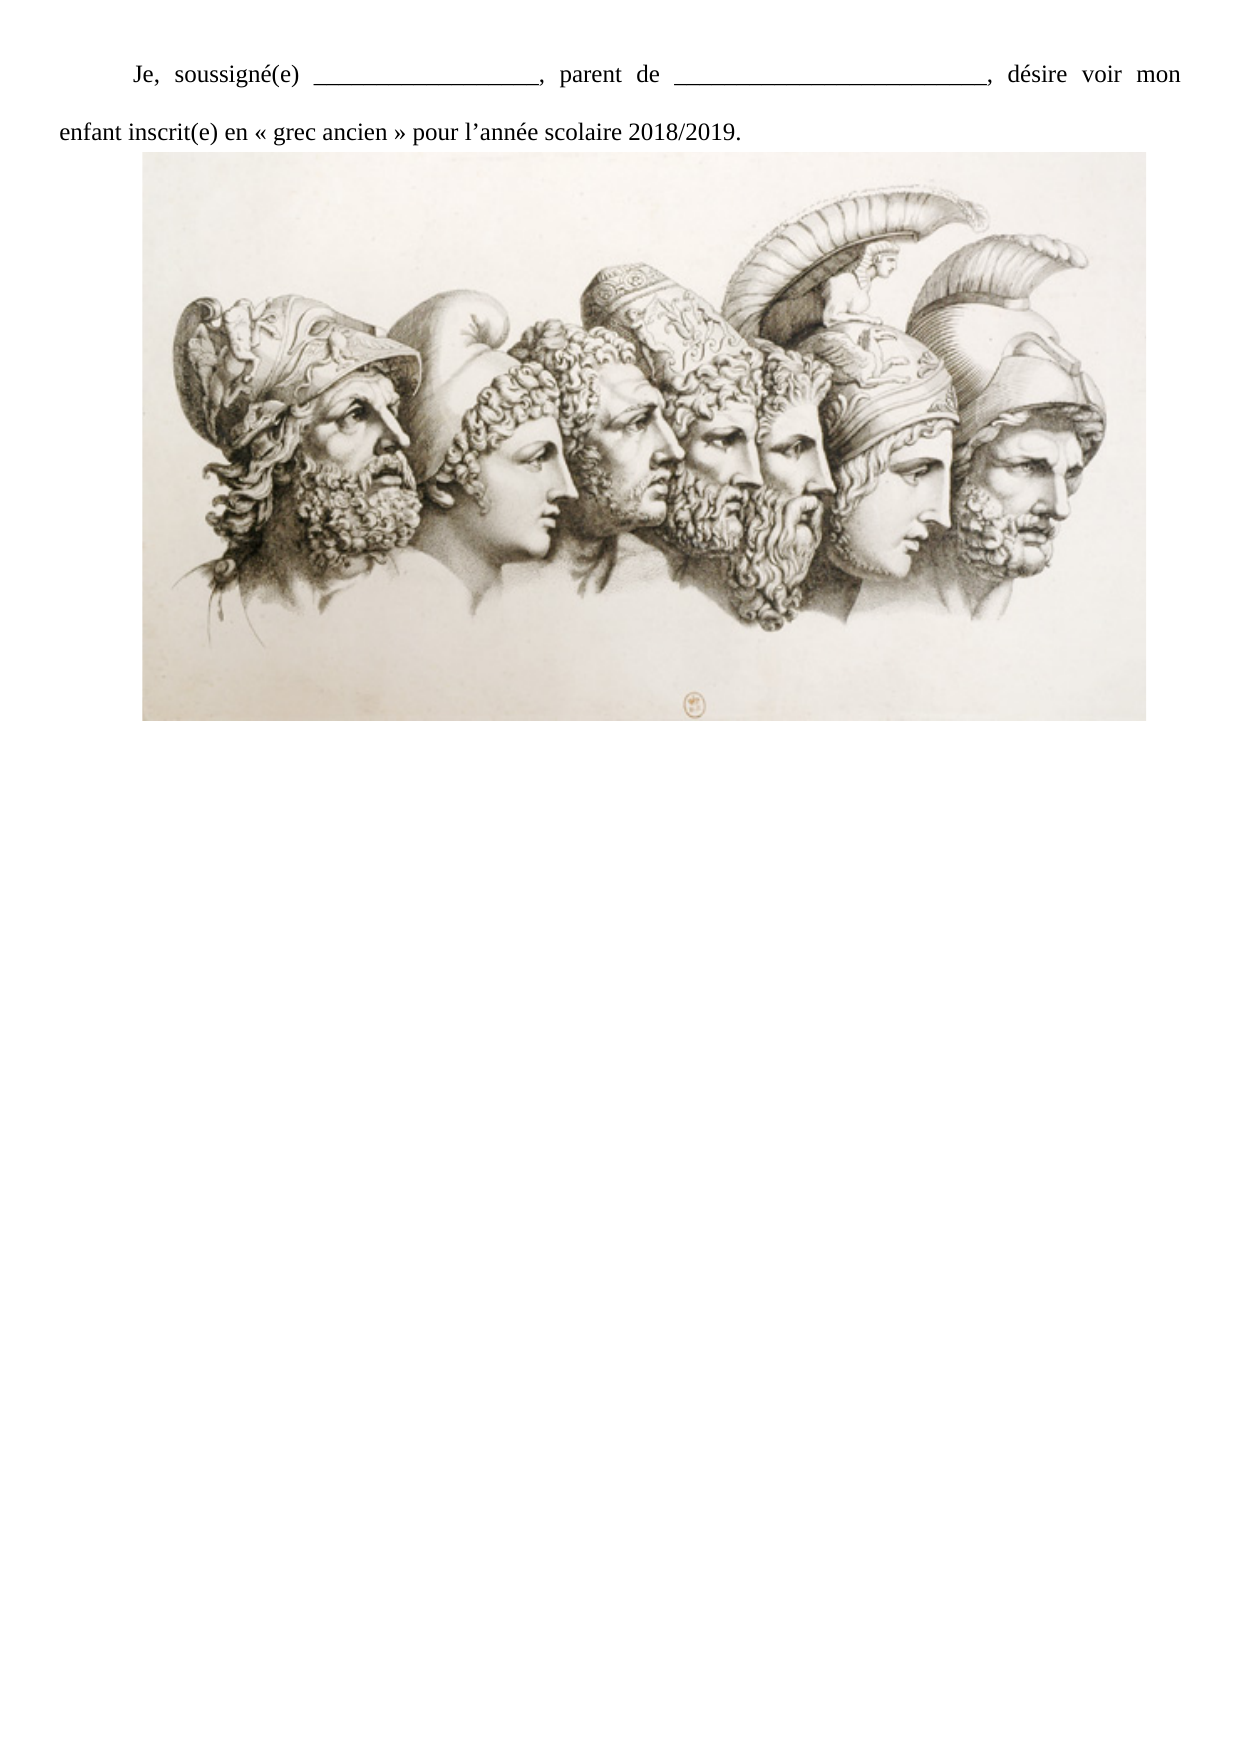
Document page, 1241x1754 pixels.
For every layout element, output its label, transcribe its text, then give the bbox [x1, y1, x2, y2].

picture [142, 152, 1147, 721]
text Je, soussigné(e) __________________, parent de _________________________, désire voir mon enfant inscrit(e) en « grec ancien » pour l’année scolaire 2018/2019. [59, 59, 1181, 145]
